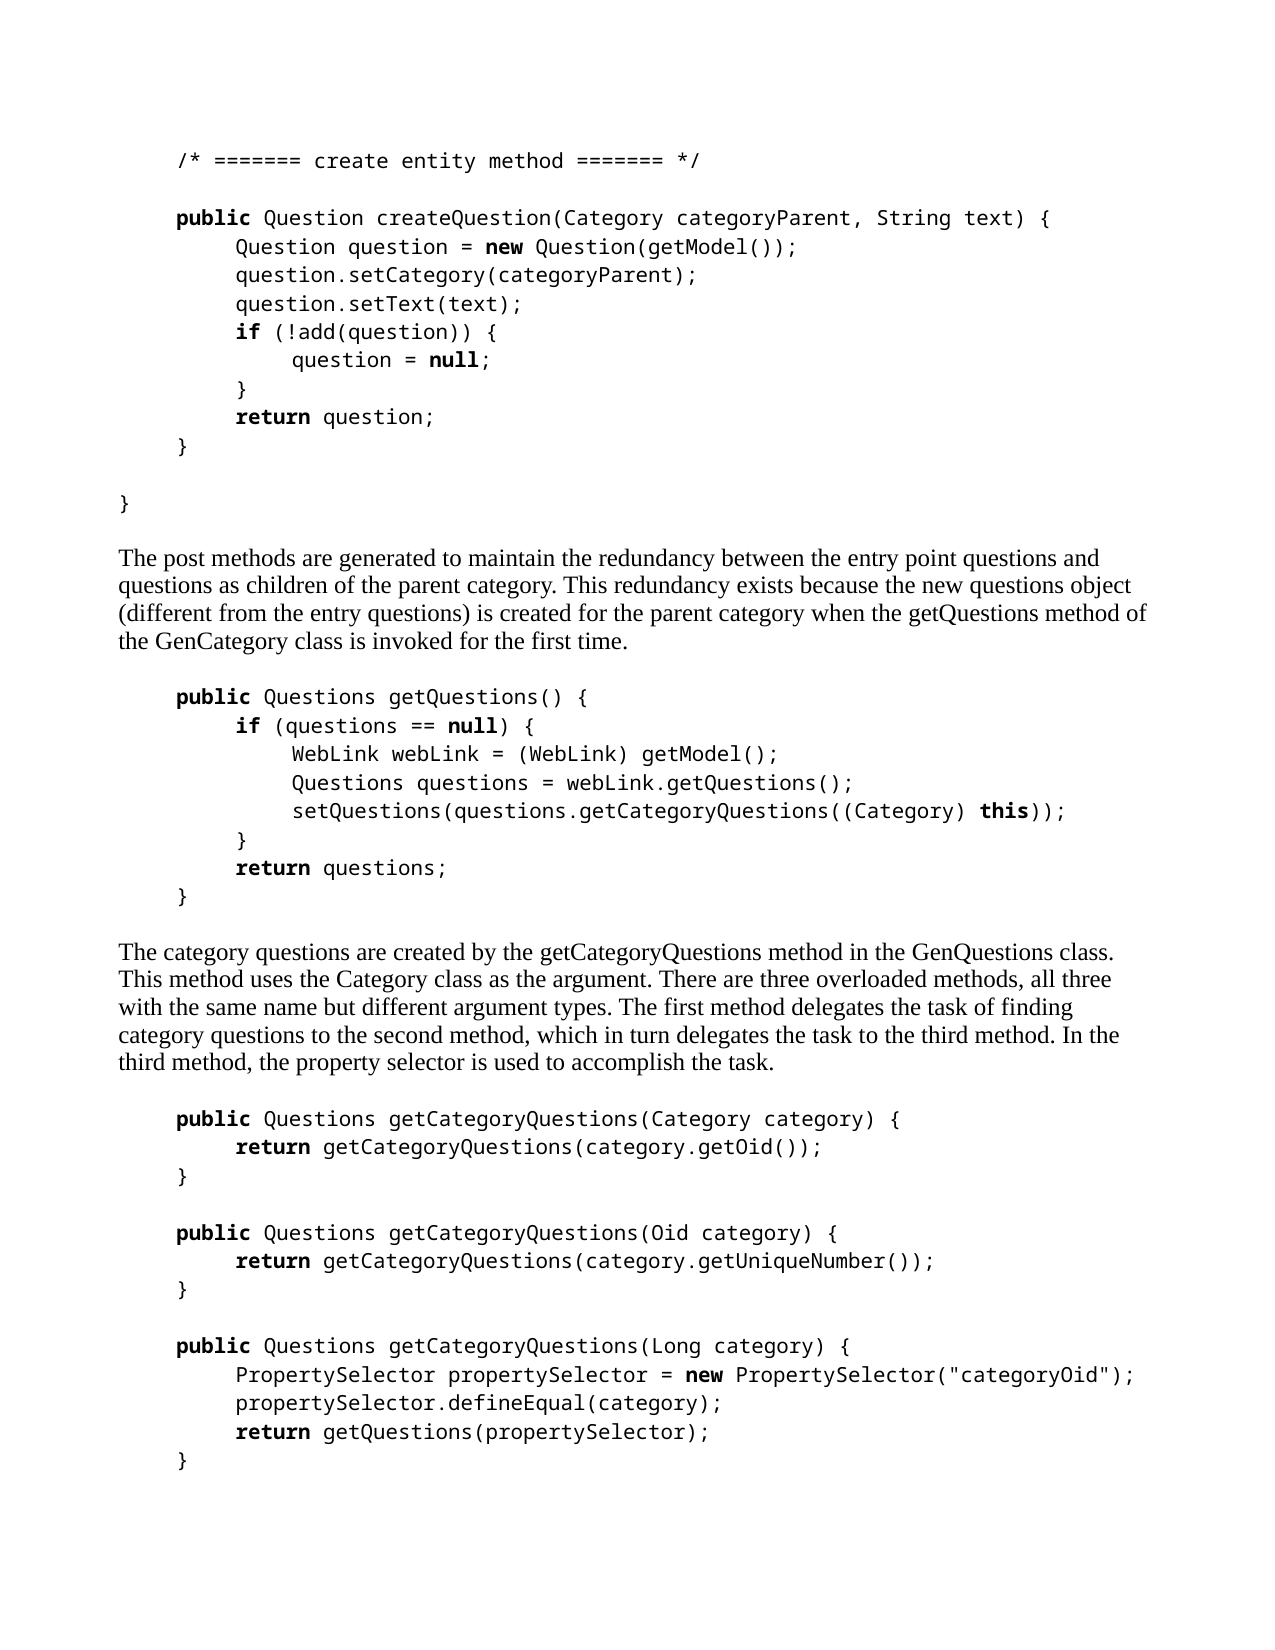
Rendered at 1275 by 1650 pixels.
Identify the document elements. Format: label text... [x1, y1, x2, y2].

text return questions; [118, 853, 1157, 882]
text question = null; [118, 346, 1157, 374]
text } [118, 1274, 1157, 1303]
text } [118, 488, 1157, 516]
text if (questions == null) { [118, 711, 1157, 739]
text Question question = new Question(getModel()); [118, 232, 1157, 260]
text Questions questions = webLink.getQuestions(); [118, 768, 1157, 796]
text public Question createQuestion(Category categoryParent, String text) { [118, 203, 1157, 232]
text public Questions getCategoryQuestions(Category category) { [118, 1104, 1157, 1132]
text question.setCategory(categoryParent); [118, 260, 1157, 289]
text propertySelector.defineEqual(category); [118, 1388, 1157, 1417]
text question.setText(text); [118, 289, 1157, 317]
text public Questions getCategoryQuestions(Oid category) { [118, 1218, 1157, 1246]
text return getCategoryQuestions(category.getOid()); [118, 1132, 1157, 1161]
text /* ======= create entity method ======= */ [118, 147, 1157, 175]
text The category questions are created by the getCategoryQuestions method in the GenQuestions class. This method uses the Category class as the argument. There are three overloaded methods, all three with the same name but different argument types. The first method delegates the task of finding category questions to the second method, which in turn delegates the task to the third method. In the third method, the property selector is used to accomplish the task. [118, 938, 1157, 1076]
text return question; [118, 402, 1157, 431]
text setQuestions(questions.getCategoryQuestions((Category) this)); [118, 796, 1157, 825]
text } [118, 374, 1157, 402]
text PropertySelector propertySelector = new PropertySelector("categoryOid"); [118, 1360, 1157, 1388]
text } [118, 1445, 1157, 1474]
text } [118, 825, 1157, 853]
text } [118, 1161, 1157, 1189]
text public Questions getCategoryQuestions(Long category) { [118, 1331, 1157, 1360]
text return getQuestions(propertySelector); [118, 1417, 1157, 1445]
text } [118, 431, 1157, 459]
text The post methods are generated to maintain the redundancy between the entry point questions and questions as children of the parent category. This redundancy exists because the new questions object (different from the entry questions) is created for the parent category when the getQuestions method of the GenCategory class is invoked for the first time. [118, 544, 1157, 655]
text public Questions getQuestions() { [118, 682, 1157, 711]
text } [118, 882, 1157, 910]
text if (!add(question)) { [118, 317, 1157, 346]
text WebLink webLink = (WebLink) getModel(); [118, 739, 1157, 768]
text return getCategoryQuestions(category.getUniqueNumber()); [118, 1246, 1157, 1274]
